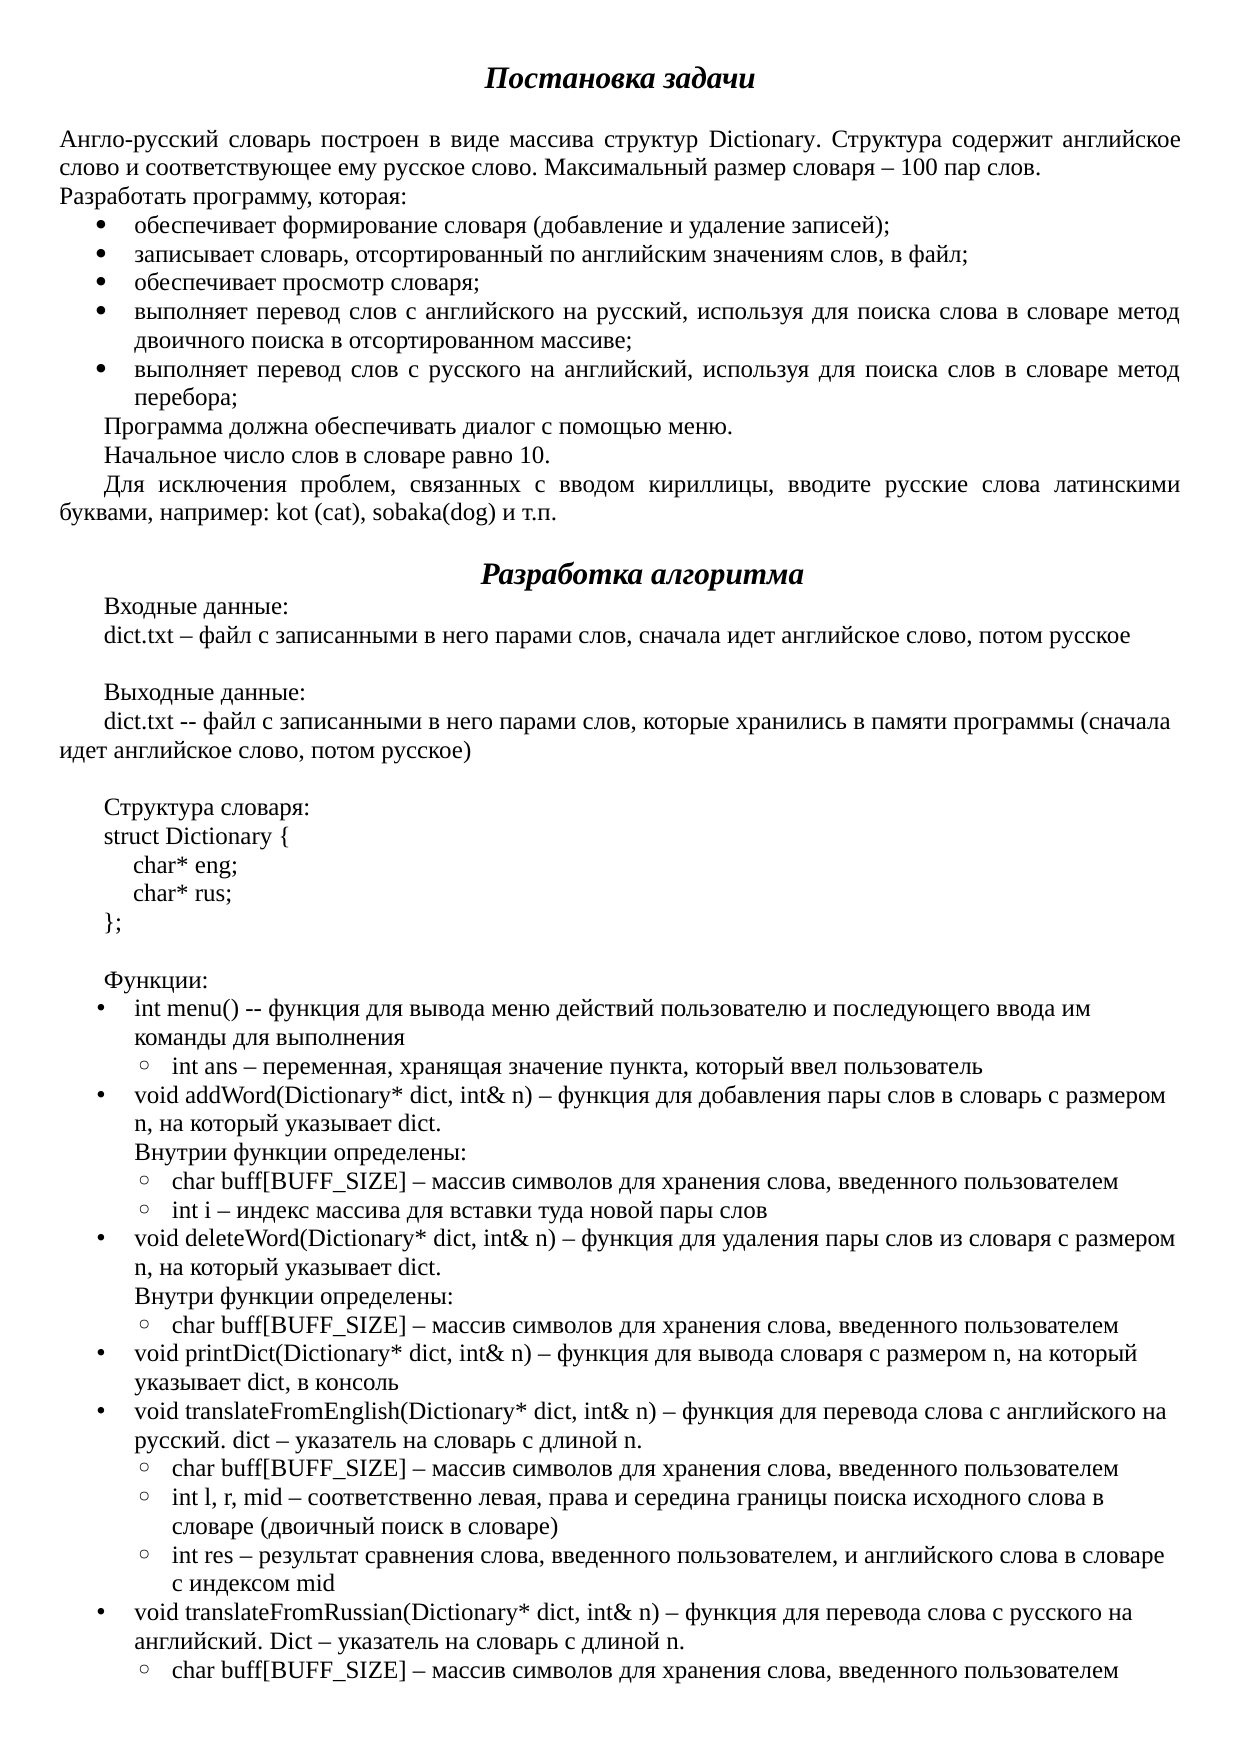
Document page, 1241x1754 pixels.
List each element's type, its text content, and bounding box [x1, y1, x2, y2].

list int res – результат сравнения слова, введенного пользователем, и английского слова в словаре с индексом mid [134, 1540, 1181, 1597]
text struct Dictionary { char* eng; char* rus; }; [59, 821, 1181, 936]
list void translateFromRussian(Dictionary* dict, int& n) – функция для перевода слова с русского на английский. Dict – указатель на словарь с длиной n. [97, 1597, 1181, 1655]
text Разработать программу, которая: [59, 181, 1181, 210]
text Программа должна обеспечивать диалог с помощью меню. [59, 411, 1181, 440]
list Внутрии функции определены: [97, 1137, 1181, 1166]
list обеспечивает формирование словаря (добавление и удаление записей); [97, 210, 1181, 239]
list void translateFromEnglish(Dictionary* dict, int& n) – функция для перевода слова с английского на русский. dict – указатель на словарь с длиной n. [97, 1396, 1181, 1453]
text Начальное число слов в словаре равно 10. [59, 440, 1181, 469]
list int i – индекс массива для вставки туда новой пары слов [134, 1195, 1181, 1223]
list выполняет перевод слов с русского на английский, используя для поиска слов в словаре метод перебора; [97, 354, 1181, 411]
list int menu() -- функция для вывода меню действий пользователю и последующего ввода им команды для выполнения [97, 993, 1181, 1051]
text Англо-русский словарь построен в виде массива структур Dictionary. Структура содержит английское слово и соответствующее ему русское слово. Максимальный размер словаря – 100 пар слов. [59, 124, 1181, 181]
list void deleteWord(Dictionary* dict, int& n) – функция для удаления пары слов из словаря с размером n, на который указывает dict. [97, 1223, 1181, 1281]
text Для исключения проблем, связанных с вводом кириллицы, вводите русские слова латинскими буквами, например: kot (cat), sobaka(dog) и т.п. [59, 469, 1181, 526]
text Входные данные: [59, 591, 1181, 620]
text dict.txt – файл с записанными в него парами слов, сначала идет английское слово, потом русское [59, 620, 1181, 648]
text Структура словаря: [59, 792, 1181, 821]
list записывает словарь, отсортированный по английским значениям слов, в файл; [97, 239, 1181, 267]
text Постановка задачи [59, 59, 1181, 95]
text Выходные данные: [59, 677, 1181, 706]
list char buff[BUFF_SIZE] – массив символов для хранения слова, введенного пользователем [134, 1310, 1181, 1338]
list void printDict(Dictionary* dict, int& n) – функция для вывода словаря с размером n, на который указывает dict, в консоль [97, 1338, 1181, 1396]
list char buff[BUFF_SIZE] – массив символов для хранения слова, введенного пользователем [134, 1166, 1181, 1195]
text dict.txt -- файл с записанными в него парами слов, которые хранились в памяти программы (сначала идет английское слово, потом русское) [59, 706, 1181, 763]
list выполняет перевод слов с английского на русский, используя для поиска слова в словаре метод двоичного поиска в отсортированном массиве; [97, 296, 1181, 354]
list int ans – переменная, хранящая значение пункта, который ввел пользователь [134, 1051, 1181, 1080]
list char buff[BUFF_SIZE] – массив символов для хранения слова, введенного пользователем [134, 1453, 1181, 1482]
list void addWord(Dictionary* dict, int& n) – функция для добавления пары слов в словарь с размером n, на который указывает dict. [97, 1080, 1181, 1137]
text Разработка алгоритма [59, 555, 1181, 591]
list обеспечивает просмотр словаря; [97, 267, 1181, 296]
list Внутри функции определены: [97, 1281, 1181, 1310]
text Функции: [59, 965, 1181, 993]
list int l, r, mid – соответственно левая, права и середина границы поиска исходного слова в словаре (двоичный поиск в словаре) [134, 1482, 1181, 1540]
list char buff[BUFF_SIZE] – массив символов для хранения слова, введенного пользователем [134, 1655, 1181, 1683]
